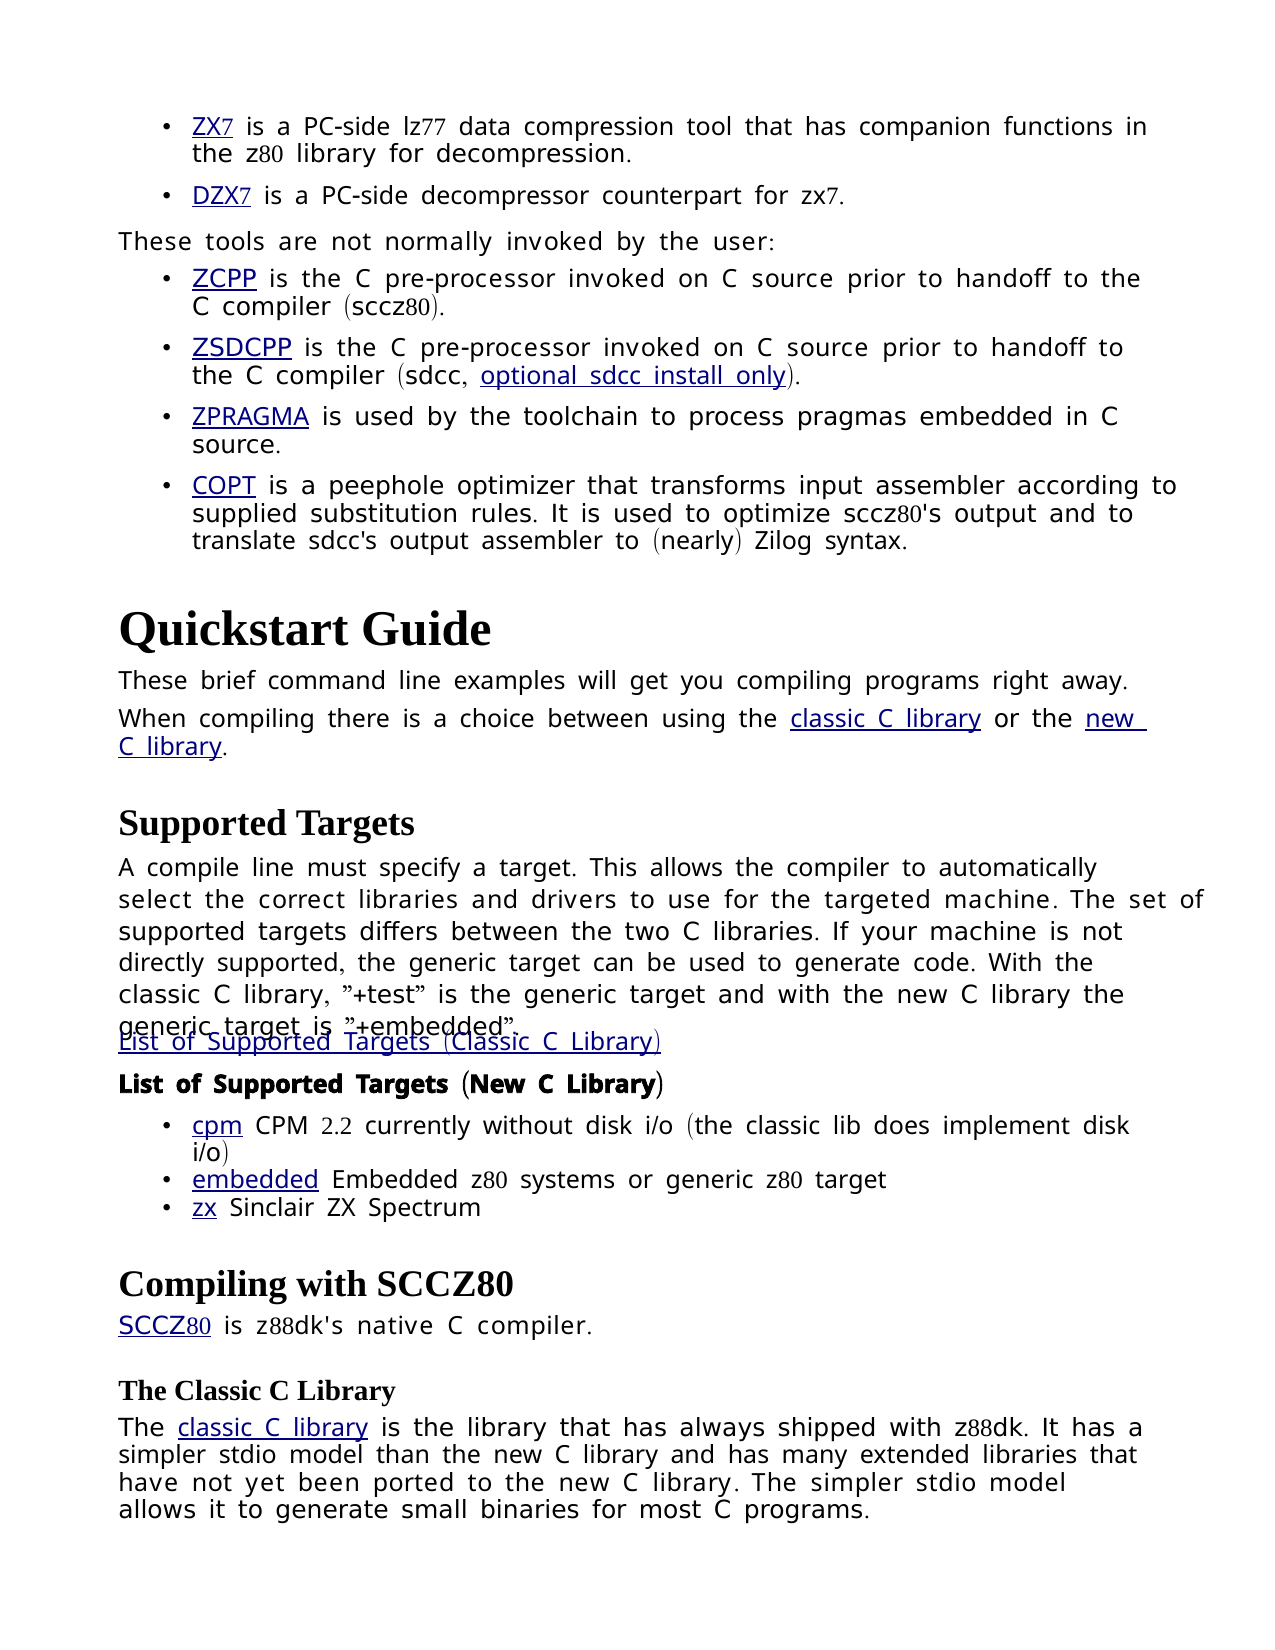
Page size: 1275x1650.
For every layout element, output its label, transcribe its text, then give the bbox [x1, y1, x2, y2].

subtitle The Classic C Library [118, 1373, 1157, 1407]
text List of Supported Targets (Classic C Library) [255, 1033, 1157, 1056]
list cpm CPM 2.2 currently without disk i/o (the classic lib does implement disk i/o) [162, 1117, 1157, 1167]
list ZSDCPP is the C pre-processor invoked on C source prior to handoff to the C compiler (sdcc, optional sdcc install only). [162, 339, 1157, 389]
text These brief command line examples will get you compiling programs right away. [118, 669, 1157, 691]
text List of Supported Targets (New C Library) [118, 1075, 466, 1098]
text A compile line must specify a target. This allows the compiler to automatically select the correct libraries and drivers to use for the targeted machine. The set of supported targets differs between the two C libraries. If your machine is not directly supported, the generic target can be used to generate code. With the classic C library, ”+test” is the generic target and with the new C library the generic target is ”+embedded”. [118, 856, 1157, 1014]
list COPT is a peephole optimizer that transforms input assembler according to supplied substitution rules. It is used to optimize sccz80's output and to translate sdcc's output assembler to (nearly) Zilog syntax. [162, 477, 1157, 554]
list ZX7 is a PC-side lz77 data compression tool that has companion functions in the z80 library for decompression. [162, 118, 1157, 168]
list ZCPP is the C pre-processor invoked on C source prior to handoff to the C compiler (sccz80). [162, 271, 1157, 321]
subtitle Supported Targets [118, 800, 1157, 843]
text List of Supported Targets (New C Library) [466, 1075, 660, 1098]
text These tools are not normally invoked by the user: [118, 229, 1157, 252]
list ZPRAGMA is used by the toolchain to process pragmas embedded in C source. [162, 408, 1157, 458]
subtitle Quickstart Guide [118, 599, 1157, 656]
list zx Sinclair ZX Spectrum [162, 1199, 1157, 1221]
list DZX7 is a PC-side decompressor counterpart for zx7. [162, 187, 1157, 210]
text List of Supported Targets (New C Library) [659, 1075, 1157, 1098]
text The classic C library is the library that has always shipped with z88dk. It has a simpler stdio model than the new C library and has many extended libraries that have not yet been ported to the new C library. The simpler stdio model allows it to generate small binaries for most C programs. [118, 1419, 1157, 1523]
subtitle Compiling with SCCZ80 [118, 1261, 1157, 1304]
list embedded Embedded z80 systems or generic z80 target [162, 1171, 1157, 1194]
text When compiling there is a choice between using the classic C library or the new C library. [118, 710, 1157, 760]
text SCCZ80 is z88dk's native C compiler. [118, 1317, 1157, 1339]
text List of Supported Targets (Classic C Library) [118, 1033, 270, 1052]
